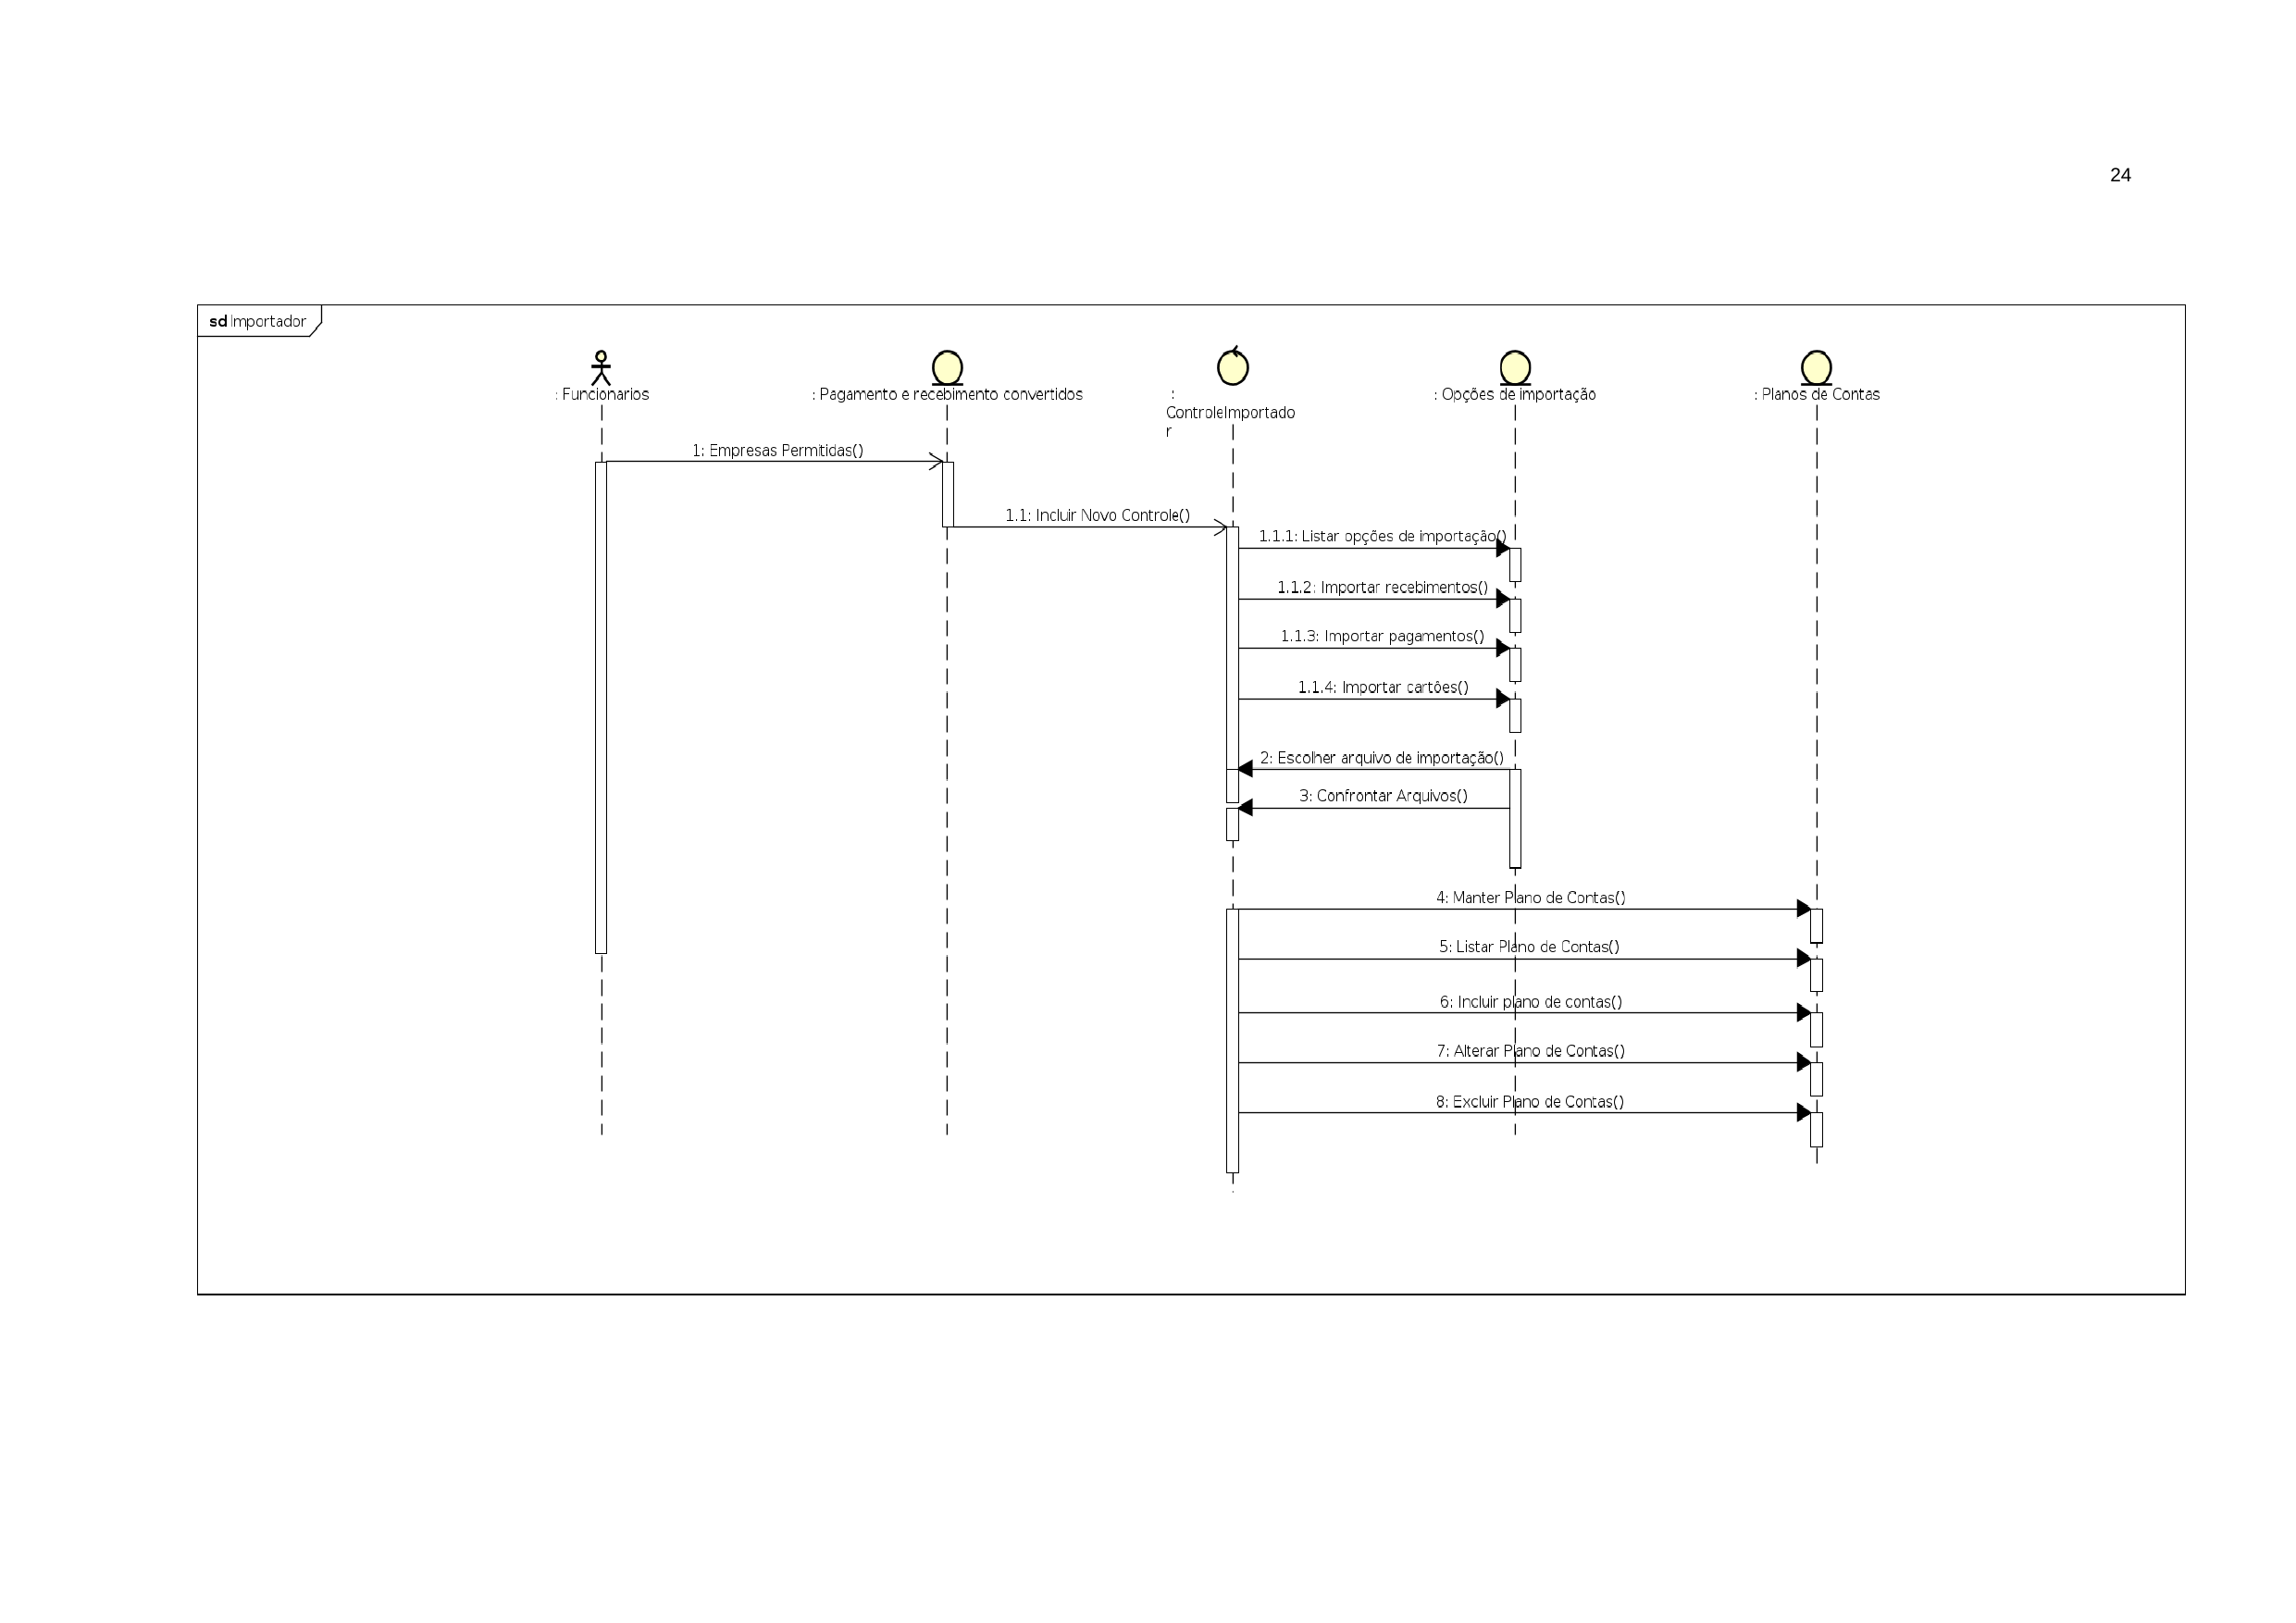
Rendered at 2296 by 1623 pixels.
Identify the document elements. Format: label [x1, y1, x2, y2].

picture [185, 292, 2197, 1307]
